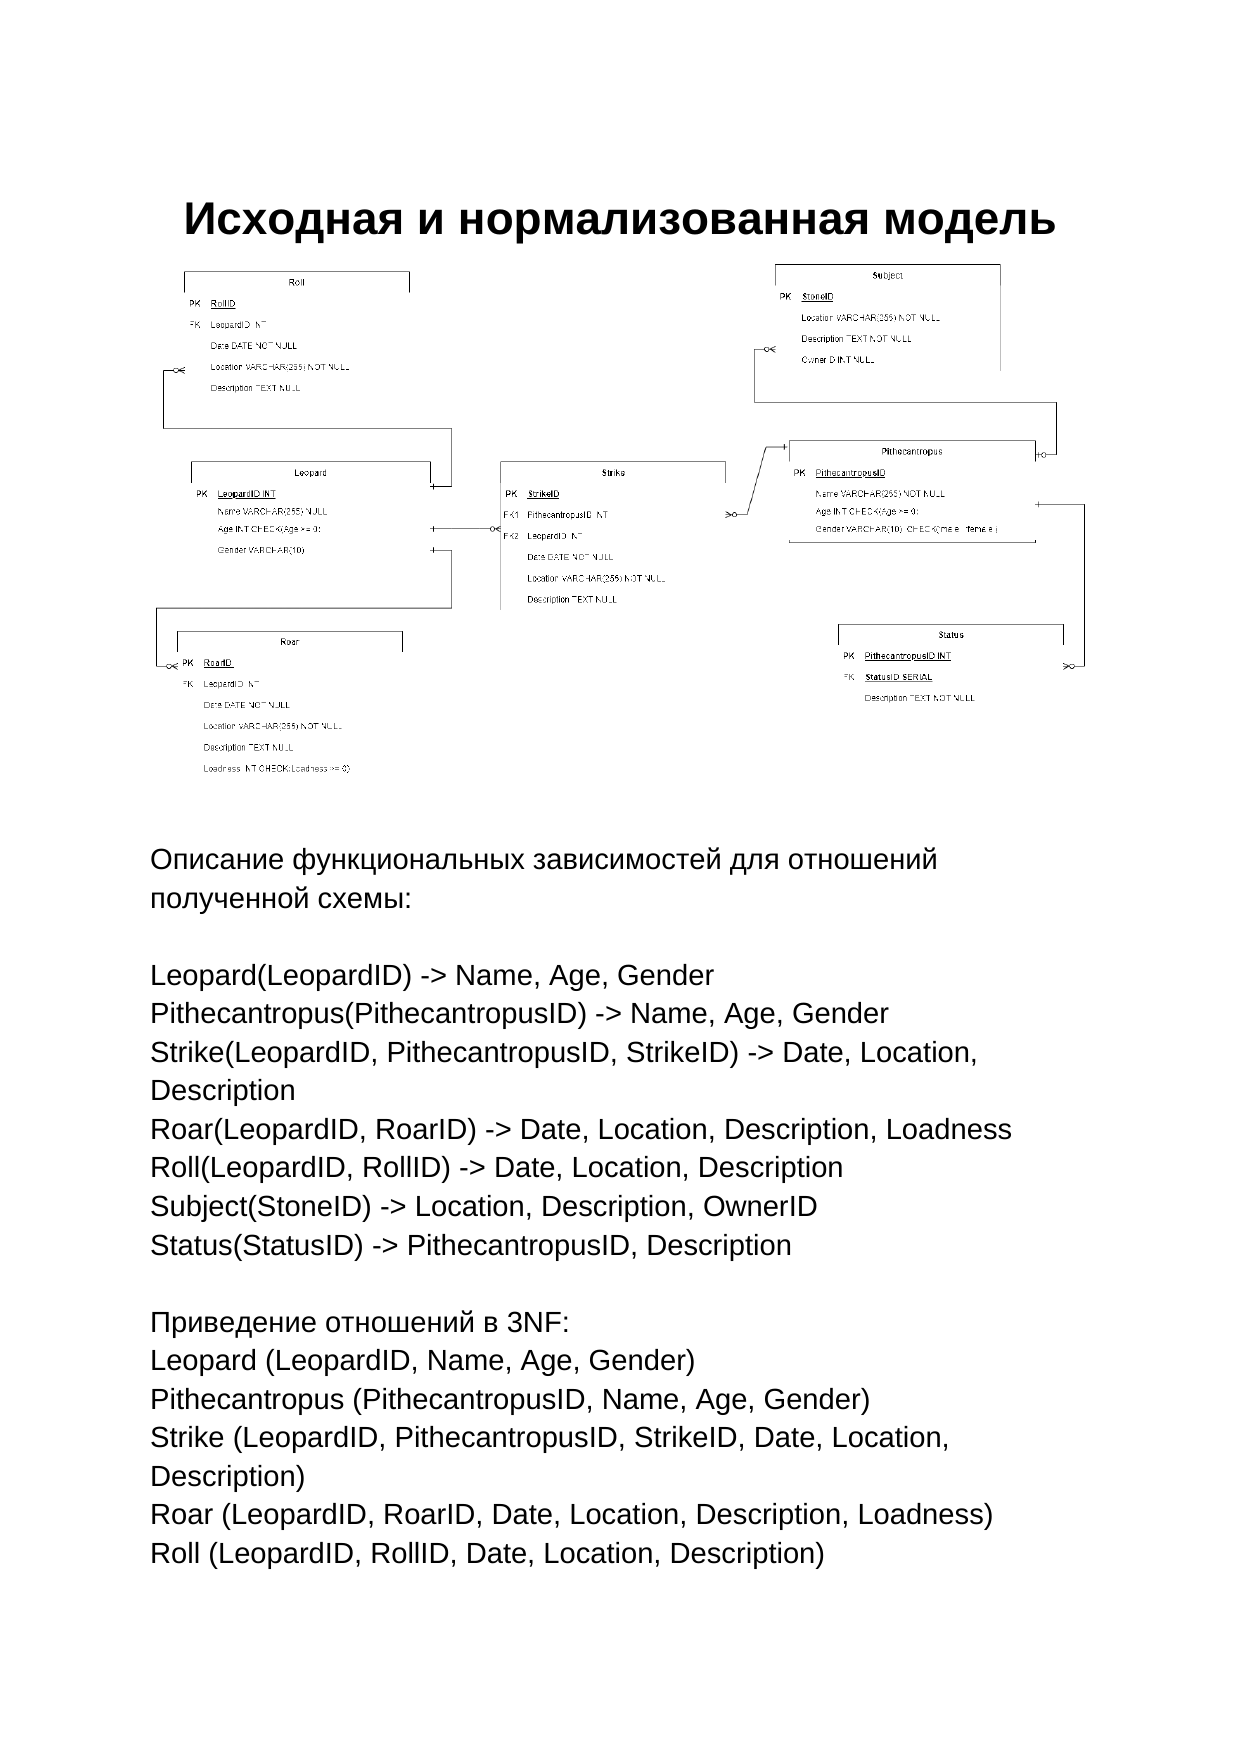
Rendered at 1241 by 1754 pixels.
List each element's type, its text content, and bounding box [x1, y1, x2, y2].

text Strike(LeopardID, PithecantropusID, StrikeID) -> Date, Location, Description [150, 1035, 1090, 1107]
text Leopard (LeopardID, Name, Age, Gender) [150, 1343, 1090, 1377]
text Status(StatusID) -> PithecantropusID, Description [150, 1228, 1090, 1261]
text Roll (LeopardID, RollID, Date, Location, Description) [150, 1536, 1090, 1569]
text Roar(LeopardID, RoarID) -> Date, Location, Description, Loadness [150, 1112, 1090, 1146]
text Описание функциональных зависимостей для отношений полученной схемы: [150, 842, 1090, 914]
text Roar (LeopardID, RoarID, Date, Location, Description, Loadness) [150, 1497, 1090, 1531]
text Приведение отношений в 3NF: [150, 1305, 1090, 1338]
text Leopard(LeopardID) -> Name, Age, Gender [150, 958, 1090, 991]
text Pithecantropus(PithecantropusID) -> Name, Age, Gender [150, 996, 1090, 1030]
text Subject(StoneID) -> Location, Description, OwnerID [150, 1189, 1090, 1223]
text Strike (LeopardID, PithecantropusID, StrikeID, Date, Location, Description) [150, 1420, 1090, 1492]
text Pithecantropus (PithecantropusID, Name, Age, Gender) [150, 1382, 1090, 1415]
subtitle Исходная и нормализованная модель [150, 192, 1090, 244]
text Roll(LeopardID, RollID) -> Date, Location, Description [150, 1151, 1090, 1184]
